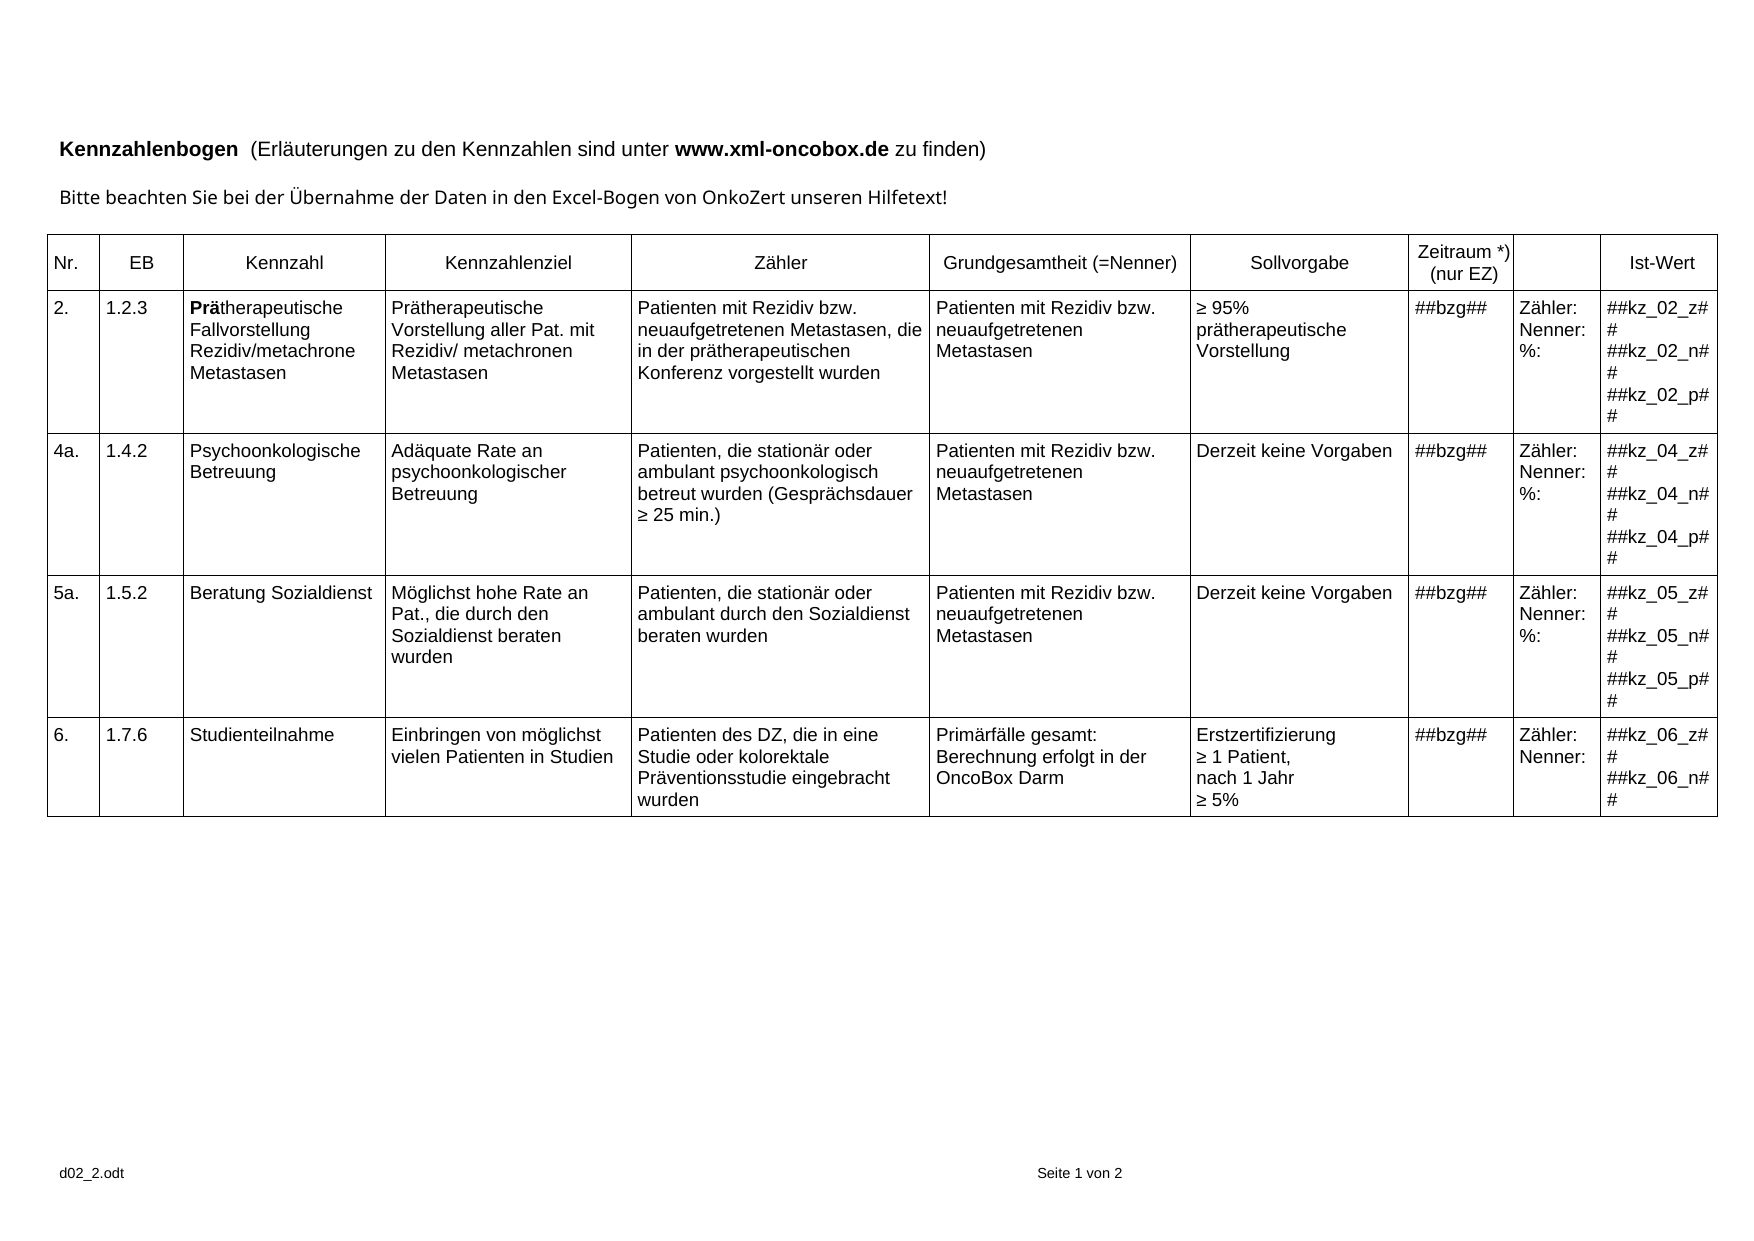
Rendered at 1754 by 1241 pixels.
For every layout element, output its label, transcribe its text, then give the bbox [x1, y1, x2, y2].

table_cell Patienten, die stationär oder ambulant psychoonkologisch betreut wurden (Gesprächsdauer ≥ 25 min.) [632, 434, 929, 575]
table_cell Zähler: Nenner: %: [1514, 434, 1600, 575]
table_header Nr. [48, 235, 99, 290]
table_cell Patienten mit Rezidiv bzw. neuaufgetretenen Metastasen, die in der prätherapeutischen Konferenz vorgestellt wurden [632, 291, 929, 432]
table_cell Derzeit keine Vorgaben [1191, 434, 1408, 575]
table_cell ##bzg## [1409, 434, 1513, 575]
table_header [1514, 235, 1600, 290]
table_header Ist-Wert [1601, 235, 1717, 290]
table_cell ##bzg## [1409, 291, 1513, 432]
table_cell 5a. [48, 576, 99, 717]
table_cell Zähler: Nenner: %: [1514, 291, 1600, 432]
table_cell ##kz_04_z## ##kz_04_n## ##kz_04_p## [1601, 434, 1717, 575]
table_cell ##bzg## [1409, 576, 1513, 717]
table_cell Möglichst hohe Rate an Pat., die durch den Sozialdienst beraten wurden [386, 576, 631, 717]
table_header Kennzahlenziel [386, 235, 631, 290]
table_cell Prätherapeutische Vorstellung aller Pat. mit Rezidiv/ metachronen Metastasen [386, 291, 631, 432]
table_cell 1.2.3 [100, 291, 183, 432]
table_cell 1.4.2 [100, 434, 183, 575]
table_cell ##kz_05_z## ##kz_05_n## ##kz_05_p## [1601, 576, 1717, 717]
table_cell Zähler: Nenner: [1514, 718, 1600, 816]
table_cell 4a. [48, 434, 99, 575]
text Bitte beachten Sie bei der Übernahme der Daten in den Excel-Bogen von OnkoZert unseren Hilfetext! [59, 184, 1695, 210]
table_cell Beratung Sozialdienst [184, 576, 385, 717]
table_cell Studienteilnahme [184, 718, 385, 816]
table_header Sollvorgabe [1191, 235, 1408, 290]
table_cell 2. [48, 291, 99, 432]
table_header EB [100, 235, 183, 290]
table_cell Einbringen von möglichst vielen Patienten in Studien [386, 718, 631, 816]
table_cell ##kz_02_z## ##kz_02_n## ##kz_02_p## [1601, 291, 1717, 432]
table_cell 1.5.2 [100, 576, 183, 717]
table_cell ≥ 95% prätherapeutische Vorstellung [1191, 291, 1408, 432]
table_cell 6. [48, 718, 99, 816]
table_cell Erstzertifizierung ≥ 1 Patient, nach 1 Jahr ≥ 5% [1191, 718, 1408, 816]
table_header Grundgesamtheit (=Nenner) [930, 235, 1190, 290]
table_cell Patienten des DZ, die in eine Studie oder kolorektale Präventionsstudie eingebracht wurden [632, 718, 929, 816]
table_cell Patienten mit Rezidiv bzw. neuaufgetretenen Metastasen [930, 576, 1190, 717]
table_cell Adäquate Rate an psychoonkologischer Betreuung [386, 434, 631, 575]
table_cell ##bzg## [1409, 718, 1513, 816]
table_cell ##kz_06_z## ##kz_06_n## [1601, 718, 1717, 816]
table_cell Zähler: Nenner: %: [1514, 576, 1600, 717]
table_cell Prätherapeutische Fallvorstellung Rezidiv/metachrone Metastasen [184, 291, 385, 432]
table_cell Derzeit keine Vorgaben [1191, 576, 1408, 717]
table_header Zeitraum *) (nur EZ) [1409, 235, 1513, 290]
table_header Kennzahl [184, 235, 385, 290]
table_cell Patienten mit Rezidiv bzw. neuaufgetretenen Metastasen [930, 291, 1190, 432]
text Kennzahlenbogen (Erläuterungen zu den Kennzahlen sind unter www.xml-oncobox.de zu finden) [59, 137, 1695, 161]
table_cell Primärfälle gesamt: Berechnung erfolgt in der OncoBox Darm [930, 718, 1190, 816]
table_cell 1.7.6 [100, 718, 183, 816]
table_cell Psychoonkologische Betreuung [184, 434, 385, 575]
table_cell Patienten, die stationär oder ambulant durch den Sozialdienst beraten wurden [632, 576, 929, 717]
table_header Zähler [632, 235, 929, 290]
table_cell Patienten mit Rezidiv bzw. neuaufgetretenen Metastasen [930, 434, 1190, 575]
